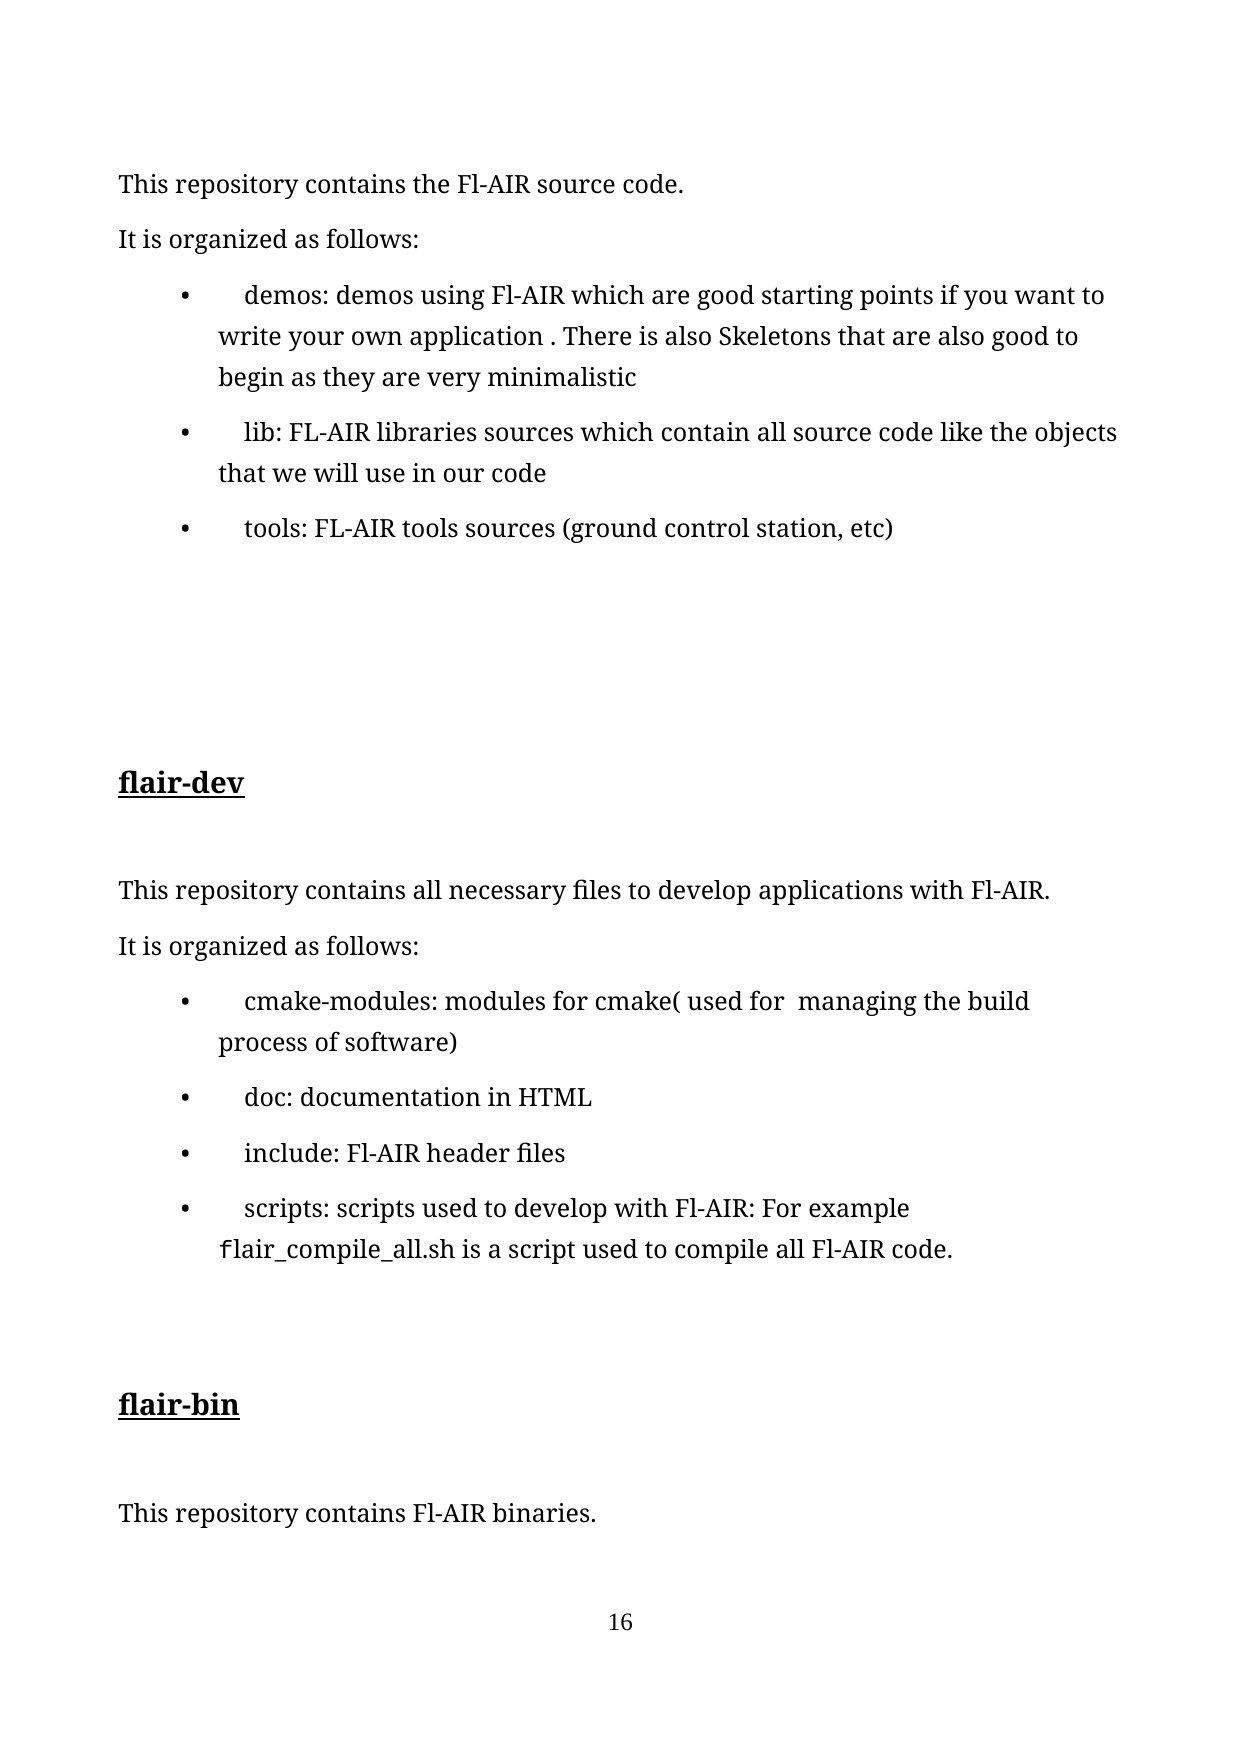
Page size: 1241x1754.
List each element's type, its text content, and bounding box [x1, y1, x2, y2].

list include: Fl-AIR header files [181, 1136, 1122, 1169]
text flair-bin [118, 1385, 1122, 1424]
text It is organized as follows: [118, 222, 1122, 256]
text This repository contains Fl-AIR binaries. [118, 1496, 1122, 1529]
text flair-dev [118, 762, 1122, 802]
list doc: documentation in HTML [181, 1080, 1122, 1114]
list scripts: scripts used to develop with Fl-AIR: For example flair_compile_all.sh is a script used to compile all Fl-AIR code. [181, 1191, 1122, 1266]
text It is organized as follows: [118, 928, 1122, 962]
list demos: demos using Fl-AIR which are good starting points if you want to write your own application . There is also Skeletons that are also good to begin as they are very minimalistic [181, 278, 1122, 393]
text This repository contains the Fl-AIR source code. [118, 167, 1122, 201]
text This repository contains all necessary files to develop applications with Fl-AIR. [118, 873, 1122, 907]
list lib: FL-AIR libraries sources which contain all source code like the objects that we will use in our code [181, 415, 1122, 489]
list cmake-modules: modules for cmake( used for managing the build process of software) [181, 984, 1122, 1059]
list tools: FL-AIR tools sources (ground control station, etc) [181, 511, 1122, 545]
